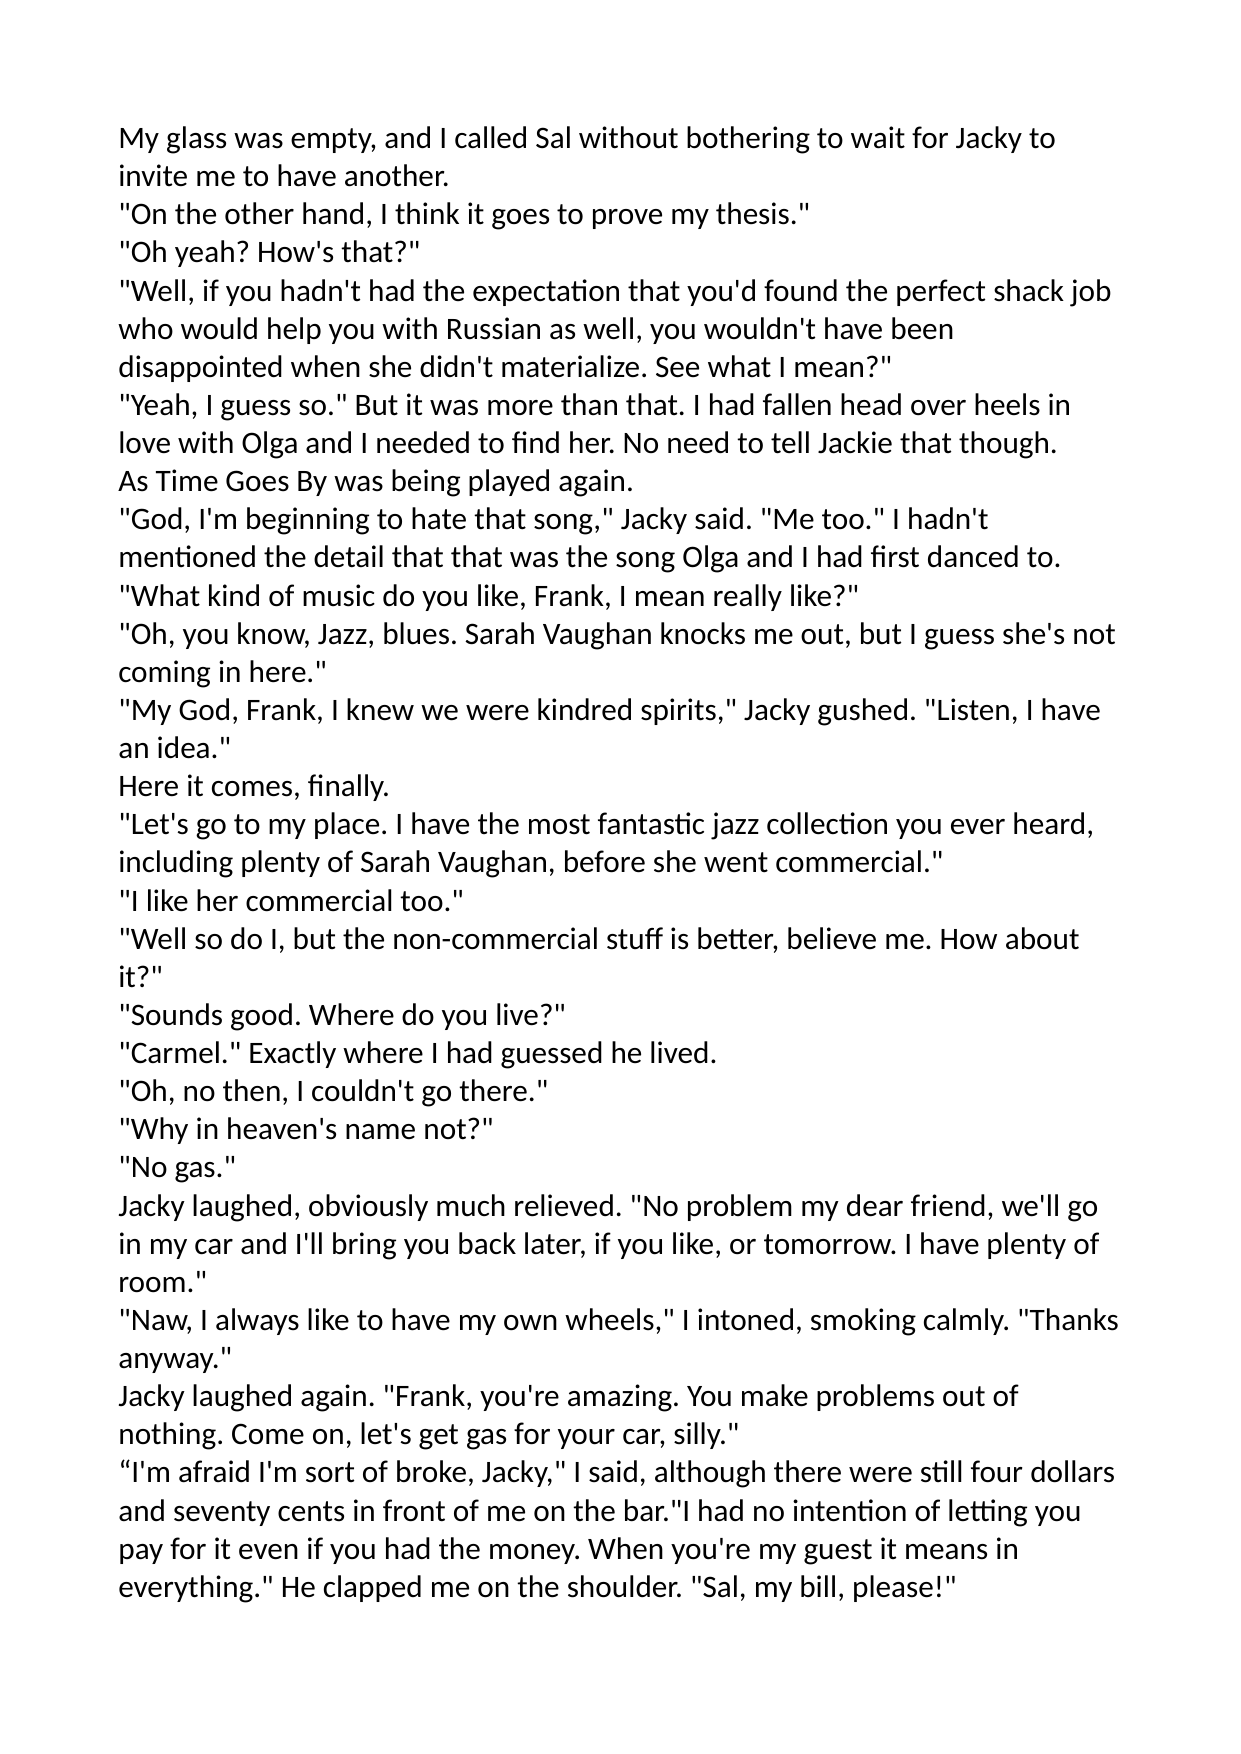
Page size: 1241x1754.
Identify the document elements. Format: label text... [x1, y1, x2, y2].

text "I like her commercial too." [118, 881, 1122, 919]
text "Oh yeah? How's that?" [118, 232, 1122, 271]
text Here it comes, finally. [118, 766, 1122, 804]
text "Well, if you hadn't had the expectation that you'd found the perfect shack job who would help you with Russian as well, you wouldn't have been disappointed when she didn't materialize. See what I mean?" [118, 271, 1122, 385]
text "Let's go to my place. I have the most fantastic jazz collection you ever heard, including plenty of Sarah Vaughan, before she went commercial." [118, 804, 1122, 881]
text "What kind of music do you like, Frank, I mean really like?" [118, 576, 1122, 614]
text "Carmel." Exactly where I had guessed he lived. [118, 1033, 1122, 1071]
text "On the other hand, I think it goes to prove my thesis." [118, 194, 1122, 232]
text "Why in heaven's name not?" [118, 1109, 1122, 1147]
text "God, I'm beginning to hate that song," Jacky said. "Me too." I hadn't mentioned the detail that that was the song Olga and I had first danced to. [118, 499, 1122, 576]
text As Time Goes By was being played again. [118, 461, 1122, 499]
text Jacky laughed, obviously much relieved. "No problem my dear friend, we'll go in my car and I'll bring you back later, if you like, or tomorrow. I have plenty of room." [118, 1186, 1122, 1300]
text "Well so do I, but the non-commercial stuff is better, believe me. How about it?" [118, 919, 1122, 995]
text "No gas." [118, 1147, 1122, 1186]
text "Oh, you know, Jazz, blues. Sarah Vaughan knocks me out, but I guess she's not coming in here." [118, 614, 1122, 690]
text My glass was empty, and I called Sal without bothering to wait for Jacky to invite me to have another. [118, 118, 1122, 194]
text "Yeah, I guess so." But it was more than that. I had fallen head over heels in love with Olga and I needed to find her. No need to tell Jackie that though. [118, 385, 1122, 461]
text "My God, Frank, I knew we were kindred spirits," Jacky gushed. "Listen, I have an idea." [118, 690, 1122, 766]
text "Naw, I always like to have my own wheels," I intoned, smoking calmly. "Thanks anyway." [118, 1300, 1122, 1376]
text “I'm afraid I'm sort of broke, Jacky," I said, although there were still four dollars and seventy cents in front of me on the bar."I had no intention of letting you pay for it even if you had the money. When you're my guest it means in everything." He clapped me on the shoulder. "Sal, my bill, please!" [118, 1452, 1122, 1605]
text "Oh, no then, I couldn't go there." [118, 1071, 1122, 1109]
text "Sounds good. Where do you live?" [118, 995, 1122, 1033]
text Jacky laughed again. "Frank, you're amazing. You make problems out of nothing. Come on, let's get gas for your car, silly." [118, 1376, 1122, 1452]
